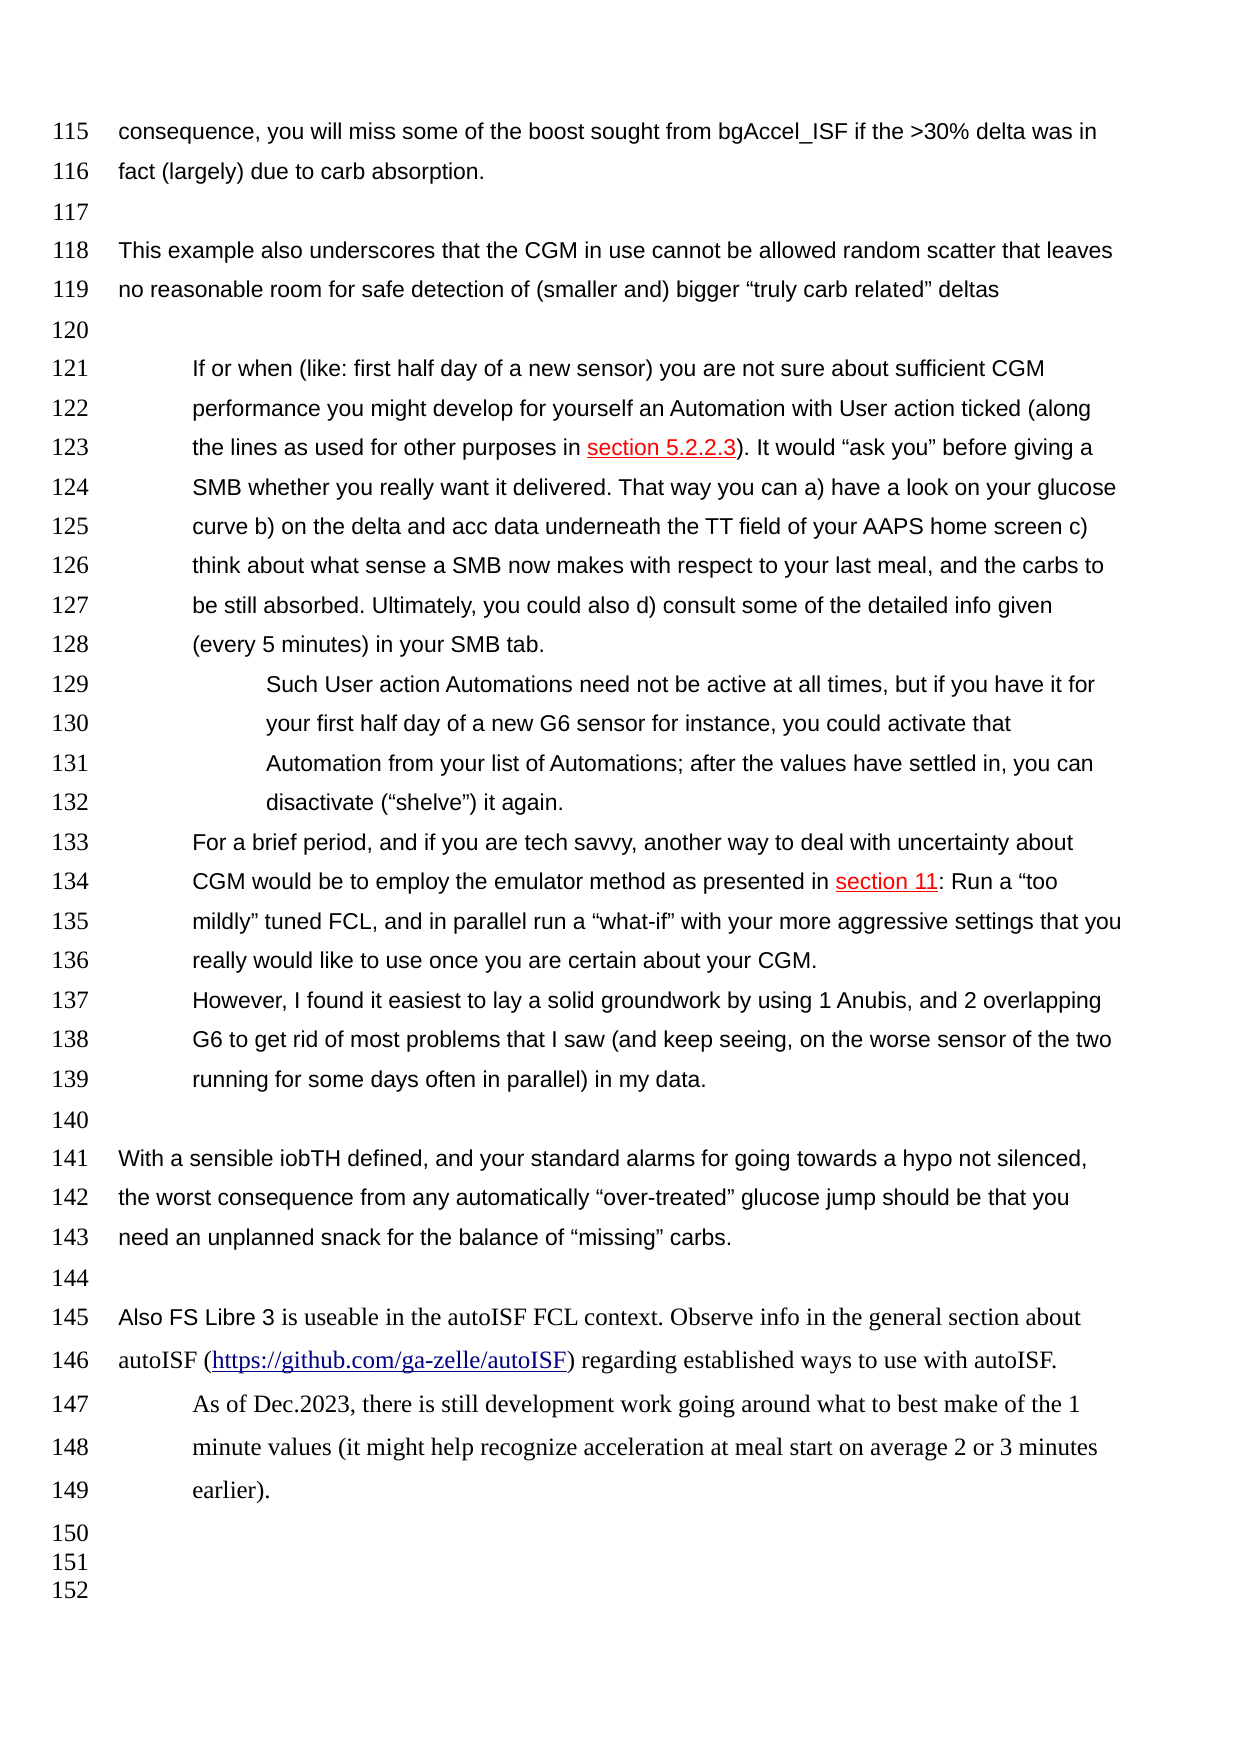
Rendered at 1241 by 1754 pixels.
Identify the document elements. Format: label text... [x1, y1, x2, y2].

text Also FS Libre 3 is useable in the autoISF FCL context. Observe info in the general section about autoISF (https://github.com/ga-zelle/autoISF) regarding established ways to use with autoISF. [118, 1302, 1122, 1374]
text If or when (like: first half day of a new sensor) you are not sure about sufficient CGM performance you might develop for yourself an Automation with User action ticked (along the lines as used for other purposes in section 5.2.2.3). It would “ask you” before giving a SMB whether you really want it delivered. That way you can a) have a look on your glucose curve b) on the delta and acc data underneath the TT field of your AAPS home screen c) think about what sense a SMB now makes with respect to your last meal, and the carbs to be still absorbed. Ultimately, you could also d) consult some of the detailed info given (every 5 minutes) in your SMB tab. [192, 355, 1122, 658]
text However, I found it easiest to lay a solid groundwork by using 1 Anubis, and 2 overlapping G6 to get rid of most problems that I saw (and keep seeing, on the worse sensor of the two running for some days often in parallel) in my data. [192, 987, 1122, 1092]
text consequence, you will miss some of the boost sought from bgAccel_ISF if the >30% delta was in fact (largely) due to carb absorption. [118, 118, 1122, 184]
text Such User action Automations need not be active at all times, but if you have it for your first half day of a new G6 sensor for instance, you could activate that Automation from your list of Automations; after the values have settled in, you can disactivate (“shelve”) it again. [266, 671, 1122, 816]
text For a brief period, and if you are tech savvy, another way to deal with uncertainty about CGM would be to employ the emulator method as presented in section 11: Run a “too mildly” tuned FCL, and in parallel run a “what-if” with your more aggressive settings that you really would like to use once you are certain about your CGM. [192, 829, 1122, 973]
text With a sensible iobTH defined, and your standard alarms for going towards a hypo not silenced, the worst consequence from any automatically “over-treated” glucose jump should be that you need an unplanned snack for the balance of “missing” carbs. [118, 1144, 1122, 1250]
text As of Dec.2023, there is still development work going around what to best make of the 1 minute values (it might help recognize acceleration at meal start on average 2 or 3 minutes earlier). [192, 1389, 1122, 1504]
text This example also underscores that the CGM in use cannot be allowed random scatter that leaves no reasonable room for safe detection of (smaller and) bigger “truly carb related” deltas [118, 237, 1122, 302]
